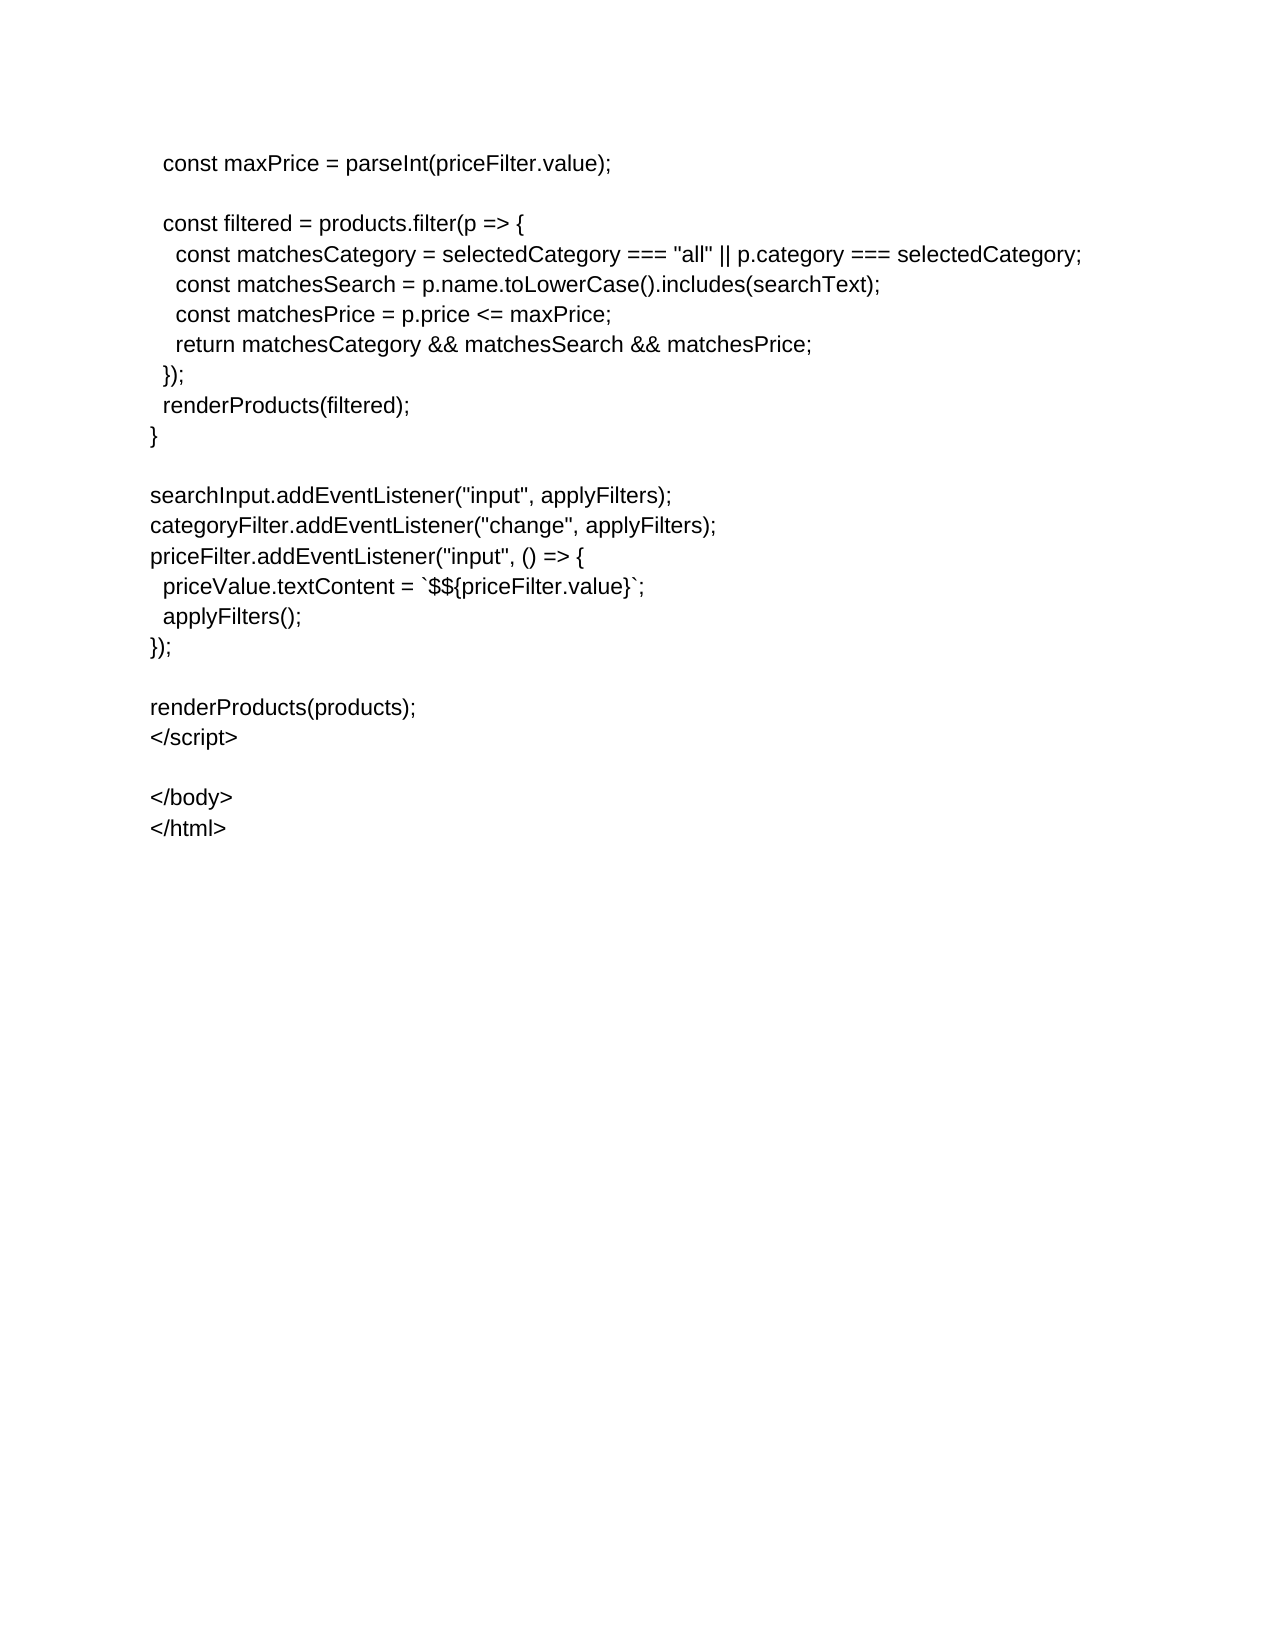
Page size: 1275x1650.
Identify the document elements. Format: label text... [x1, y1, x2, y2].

text renderProducts(filtered); [150, 392, 1125, 418]
text const maxPrice = parseInt(priceFilter.value); [150, 150, 1125, 176]
text const matchesCategory = selectedCategory === "all" || p.category === selectedCategory; [150, 241, 1125, 267]
text } [150, 422, 1125, 448]
text </script> [150, 724, 1125, 750]
text return matchesCategory && matchesSearch && matchesPrice; [150, 331, 1125, 358]
text const matchesPrice = p.price <= maxPrice; [150, 301, 1125, 327]
text const matchesSearch = p.name.toLowerCase().includes(searchText); [150, 271, 1125, 297]
text applyFilters(); [150, 603, 1125, 629]
text searchInput.addEventListener("input", applyFilters); [150, 482, 1125, 509]
text }); [150, 361, 1125, 388]
text renderProducts(products); [150, 694, 1125, 720]
text categoryFilter.addEventListener("change", applyFilters); [150, 512, 1125, 539]
text </body> [150, 784, 1125, 811]
text const filtered = products.filter(p => { [150, 210, 1125, 237]
text </html> [150, 814, 1125, 841]
text priceValue.textContent = `$${priceFilter.value}`; [150, 573, 1125, 599]
text }); [150, 633, 1125, 660]
text priceFilter.addEventListener("input", () => { [150, 543, 1125, 569]
